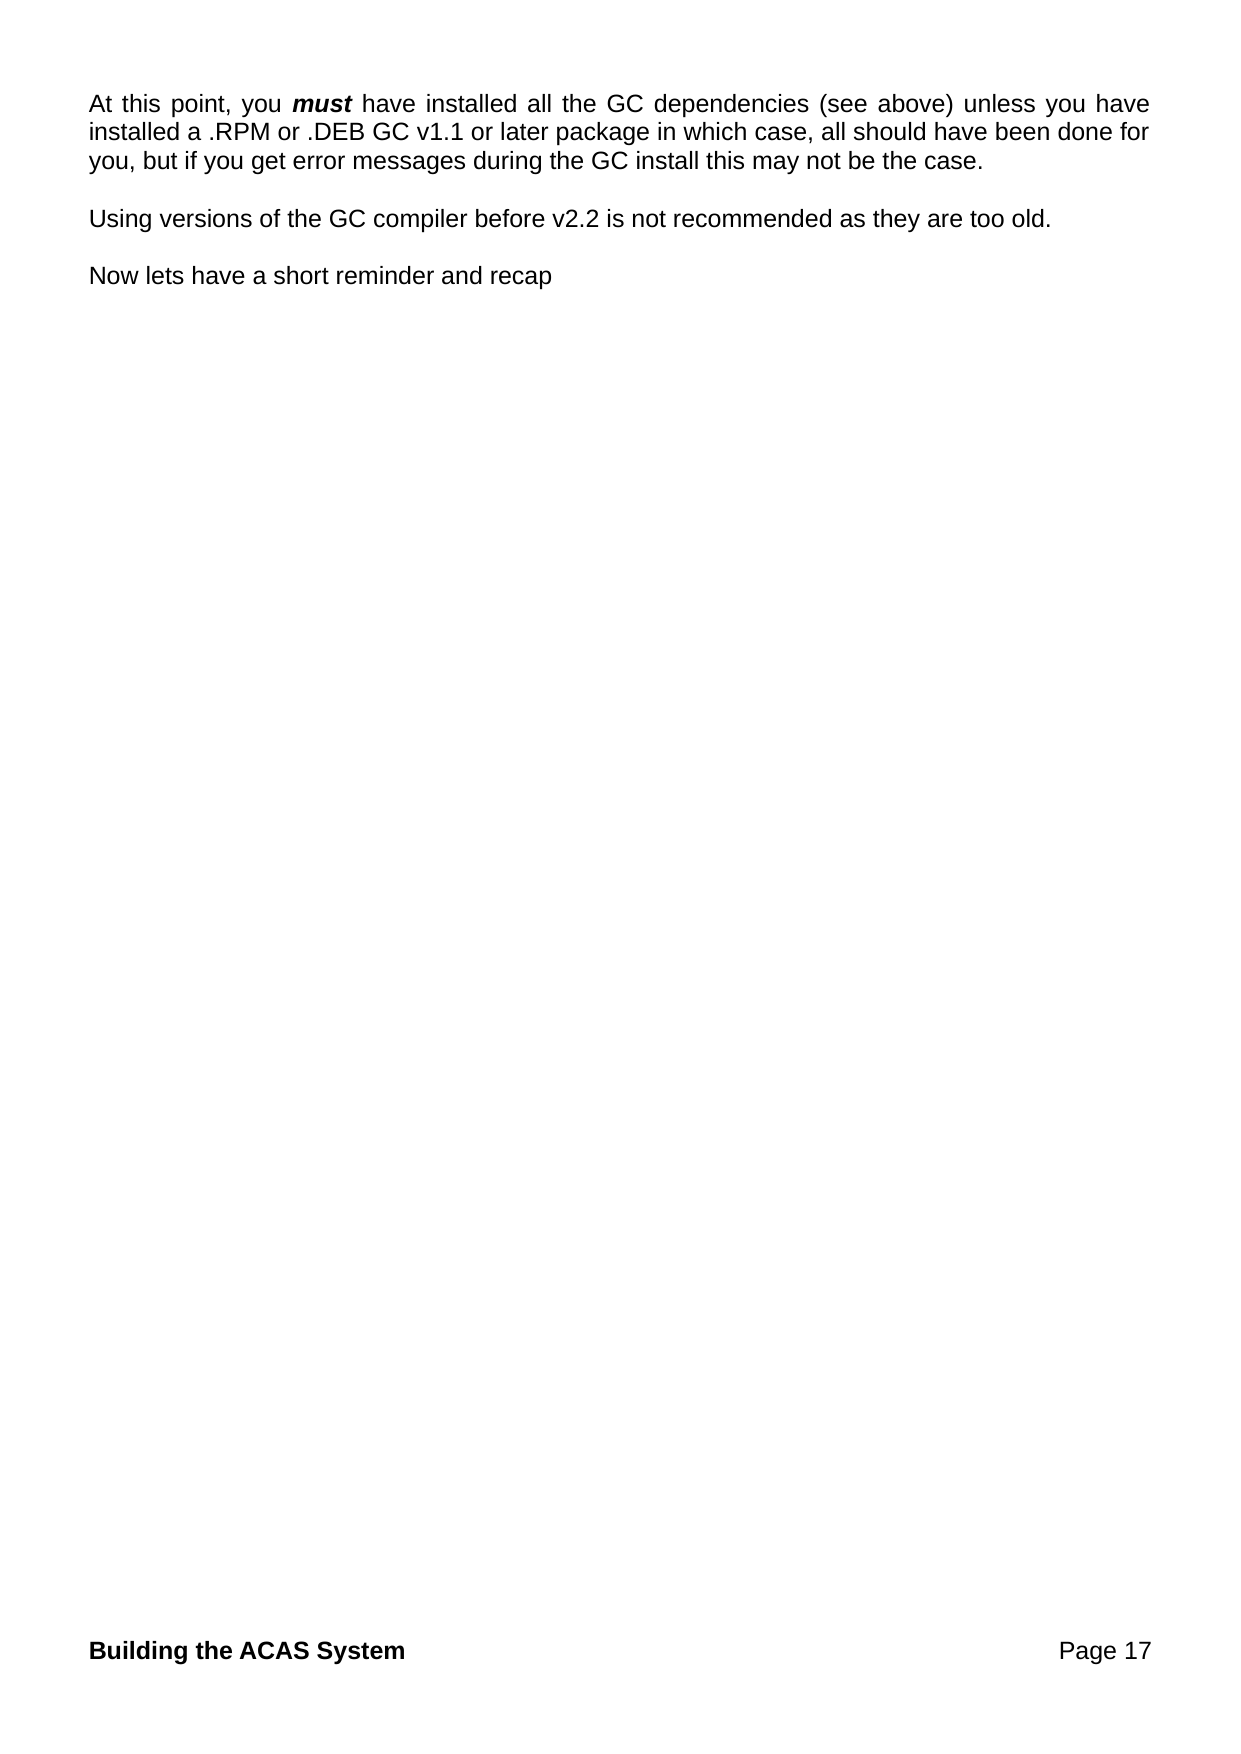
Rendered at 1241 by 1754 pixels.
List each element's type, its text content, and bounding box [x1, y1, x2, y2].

text Using versions of the GC compiler before v2.2 is not recommended as they are too old. [88, 203, 1152, 232]
text At this point, you must have installed all the GC dependencies (see above) unless you have installed a .RPM or .DEB GC v1.1 or later package in which case, all should have been done for you, but if you get error messages during the GC install this may not be the case. [88, 88, 1152, 175]
text Now lets have a short reminder and recap [88, 261, 1152, 290]
